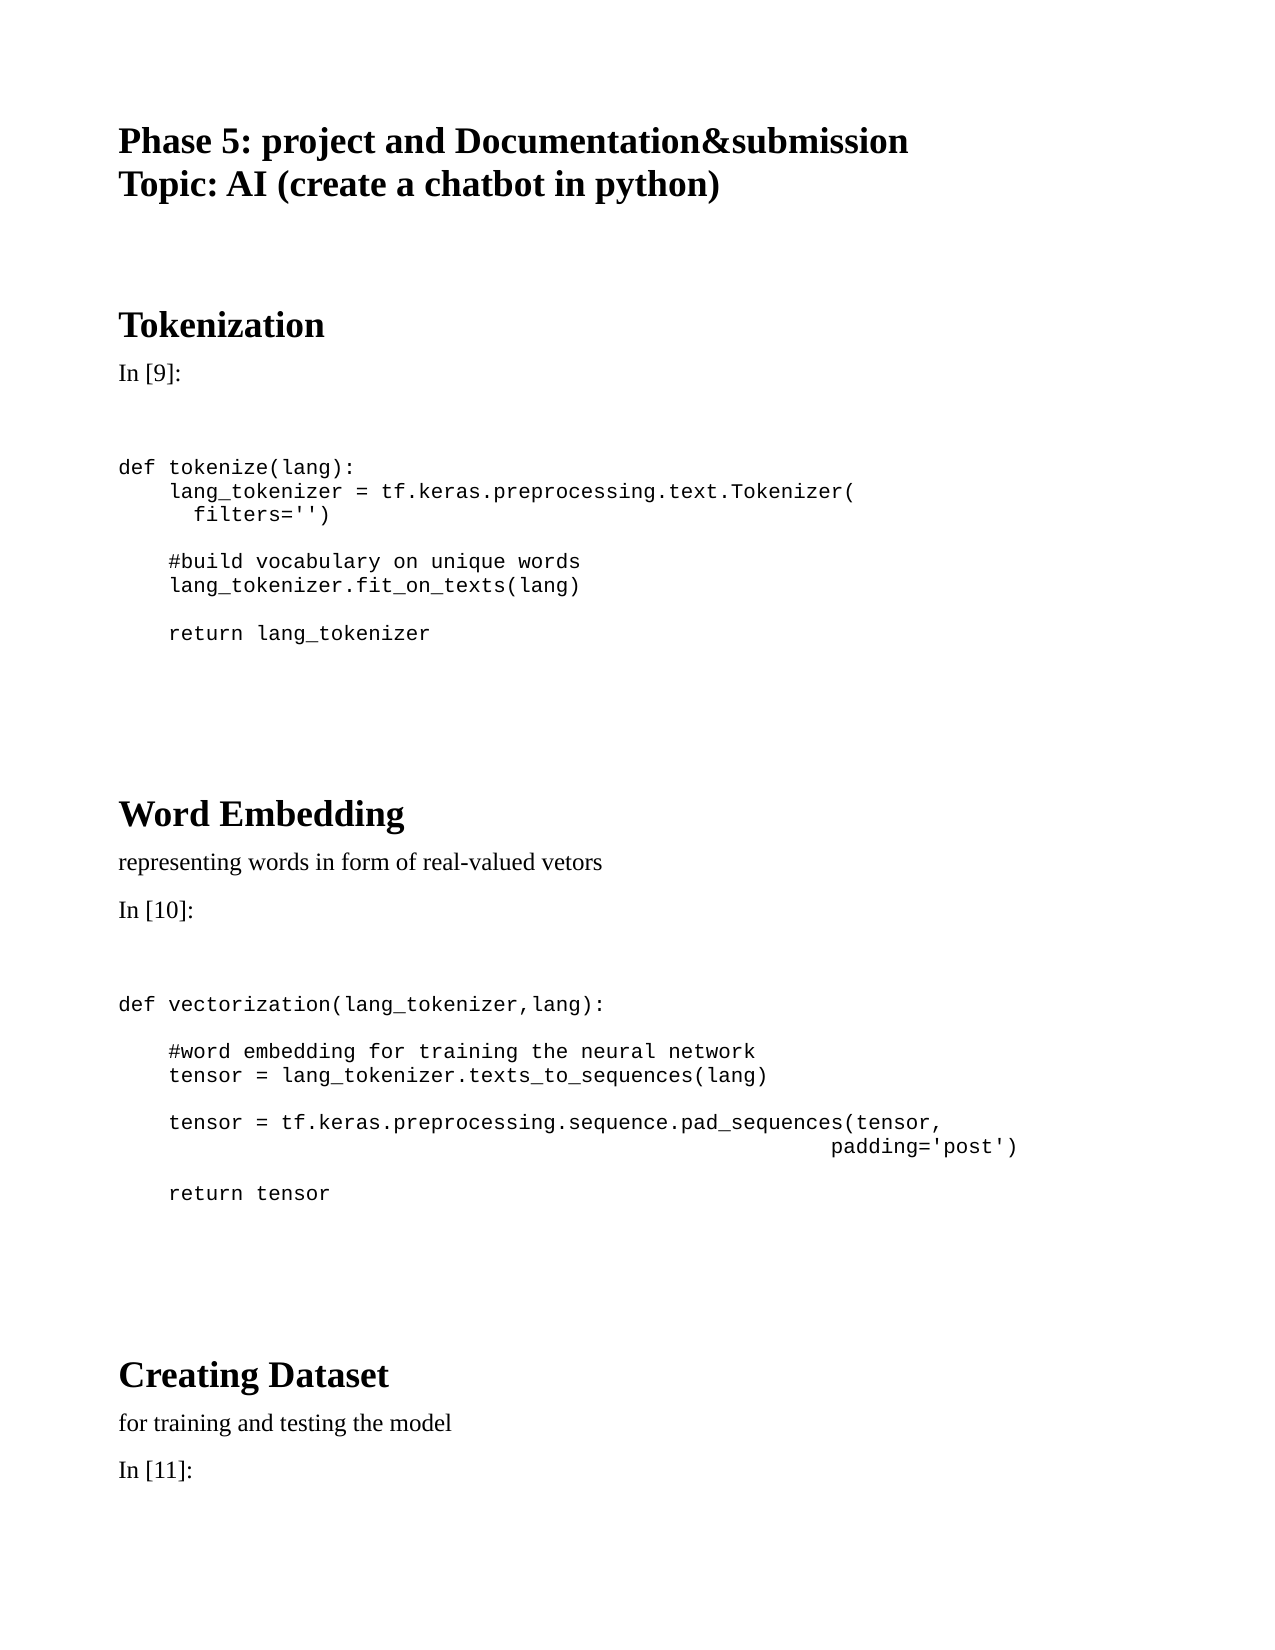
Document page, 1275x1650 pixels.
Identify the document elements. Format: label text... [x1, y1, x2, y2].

text def tokenize(lang): [118, 457, 1157, 481]
text tensor = lang_tokenizer.texts_to_sequences(lang) [118, 1065, 1157, 1088]
text In [9]: [118, 358, 1157, 387]
text In [11]: [118, 1456, 1157, 1484]
text #build vocabulary on unique words [118, 552, 1157, 575]
text lang_tokenizer.fit_on_texts(lang) [118, 575, 1157, 599]
subtitle Creating Dataset [118, 1352, 1157, 1395]
subtitle Word Embedding [118, 792, 1157, 835]
text for training and testing the model [118, 1408, 1157, 1437]
text filters='') [118, 504, 1157, 528]
text In [10]: [118, 895, 1157, 924]
subtitle Tokenization [118, 302, 1157, 345]
text return lang_tokenizer [118, 622, 1157, 646]
text def vectorization(lang_tokenizer,lang): [118, 994, 1157, 1018]
text return tensor [118, 1183, 1157, 1207]
text tensor = tf.keras.preprocessing.sequence.pad_sequences(tensor, [118, 1112, 1157, 1136]
text representing words in form of real-valued vetors [118, 847, 1157, 876]
text lang_tokenizer = tf.keras.preprocessing.text.Tokenizer( [118, 481, 1157, 504]
text padding='post') [118, 1136, 1157, 1159]
text #word embedding for training the neural network [118, 1041, 1157, 1065]
